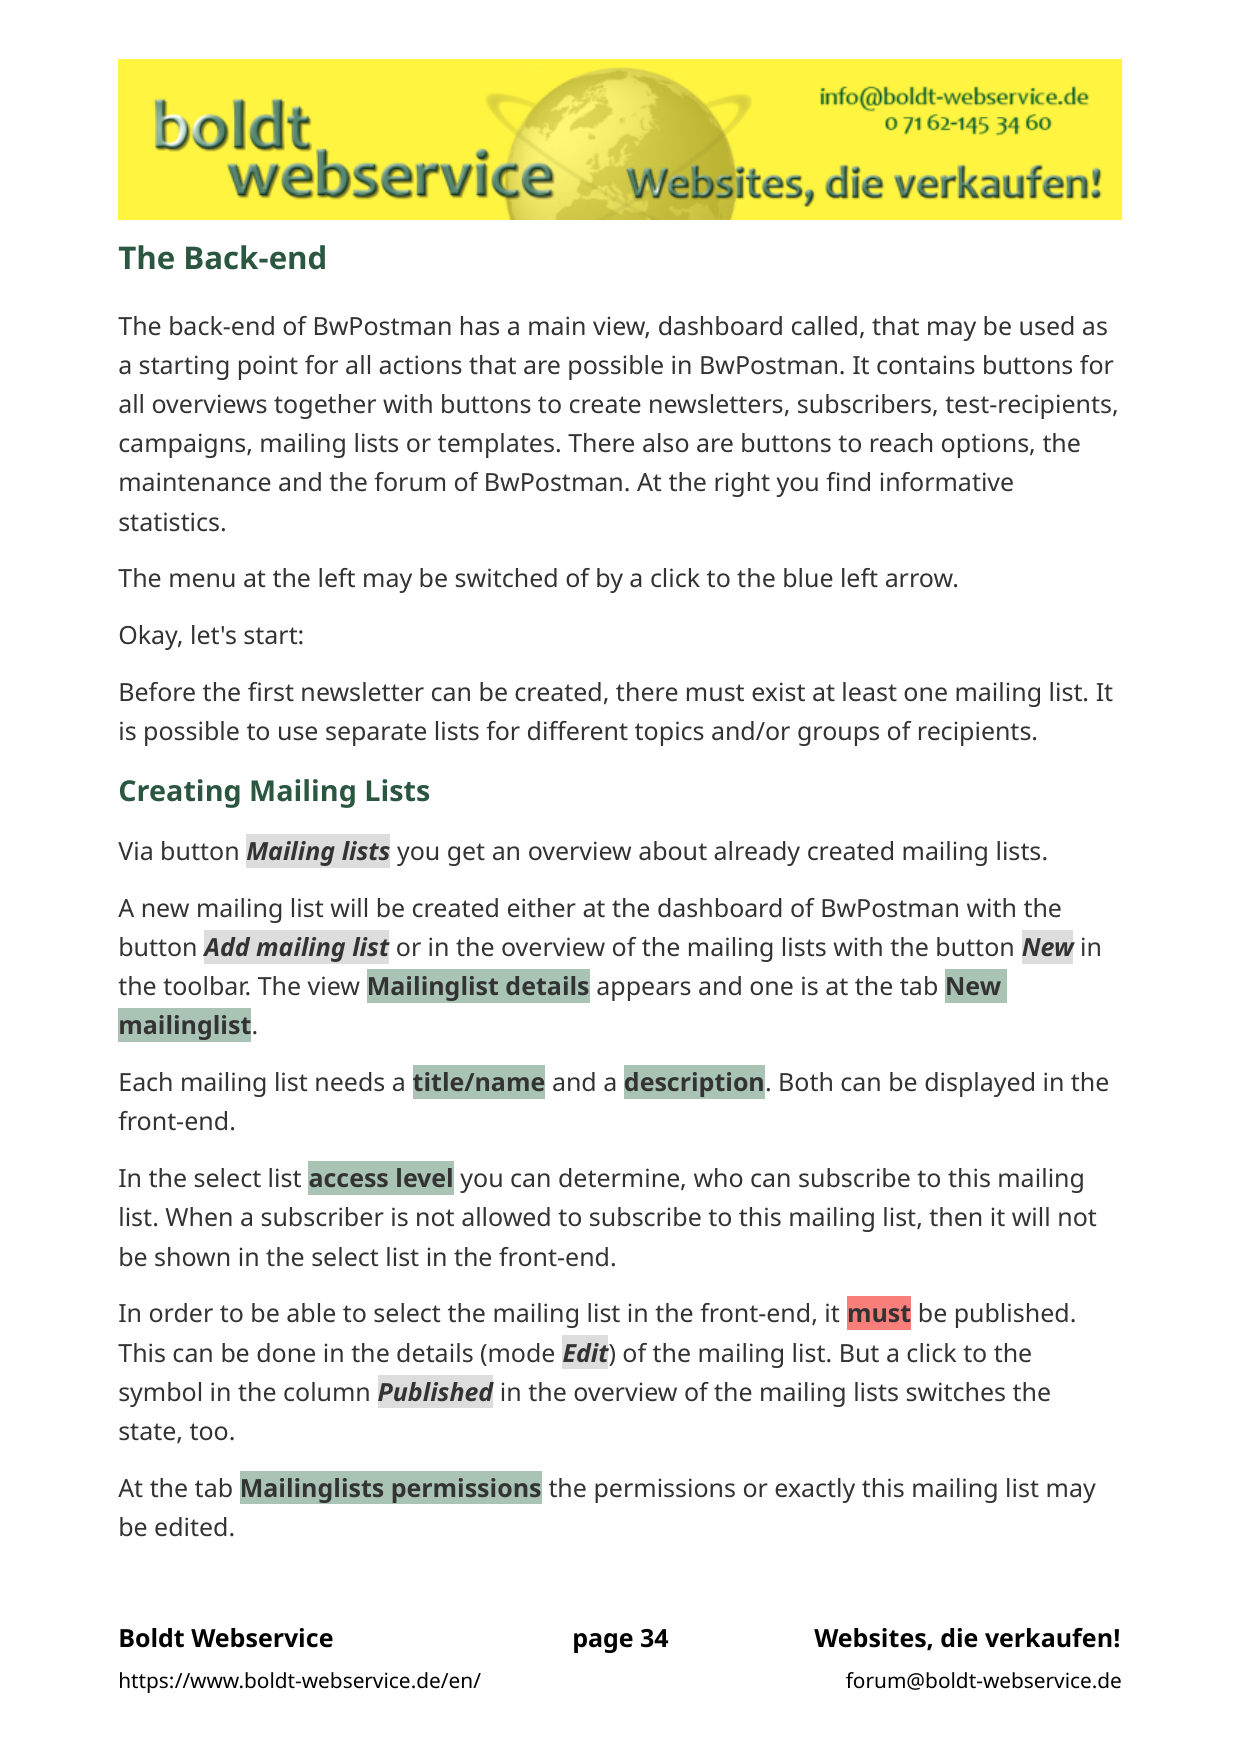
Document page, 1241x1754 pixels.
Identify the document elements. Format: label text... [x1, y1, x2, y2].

text A new mailing list will be created either at the dashboard of BwPostman with the button Add mailing list or in the overview of the mailing lists with the button New in the toolbar. The view Mailinglist details appears and one is at the tab New mailinglist. [118, 891, 1122, 1042]
text In the select list access level you can determine, who can subscribe to this mailing list. When a subscriber is not allowed to subscribe to this mailing list, then it will not be shown in the select list in the front-end. [118, 1161, 1122, 1273]
text At the tab Mailinglists permissions the permissions or exactly this mailing list may be edited. [118, 1471, 1122, 1544]
picture [118, 59, 1123, 220]
text In order to be able to select the mailing list in the front-end, it must be published. This can be done in the details (mode Edit) of the mailing list. But a click to the symbol in the column Published in the overview of the mailing lists switches the state, too. [118, 1296, 1122, 1448]
text Via button Mailing lists you get an overview about already created mailing lists. [390, 834, 1122, 868]
subtitle Creating Mailing Lists [118, 771, 1122, 810]
text Before the first newsletter can be created, there must exist at least one mailing list. It is possible to use separate lists for different topics and/or groups of recipients. [118, 675, 1122, 748]
text The back-end of BwPostman has a main view, dashboard called, that may be used as a starting point for all actions that are possible in BwPostman. It contains buttons for all overviews together with buttons to create newsletters, subscribers, test-recipients, campaigns, mailing lists or templates. There also are buttons to reach options, the maintenance and the forum of BwPostman. At the right you find informative statistics. [118, 308, 1122, 538]
subtitle The Back-end [118, 236, 1122, 279]
text Each mailing list needs a title/name and a description. Both can be displayed in the front-end. [118, 1065, 1122, 1138]
text The menu at the left may be switched of by a click to the blue left arrow. [118, 561, 1122, 595]
text Via button Mailing lists you get an overview about already created mailing lists. [118, 834, 246, 868]
text Okay, let's start: [118, 618, 1122, 652]
